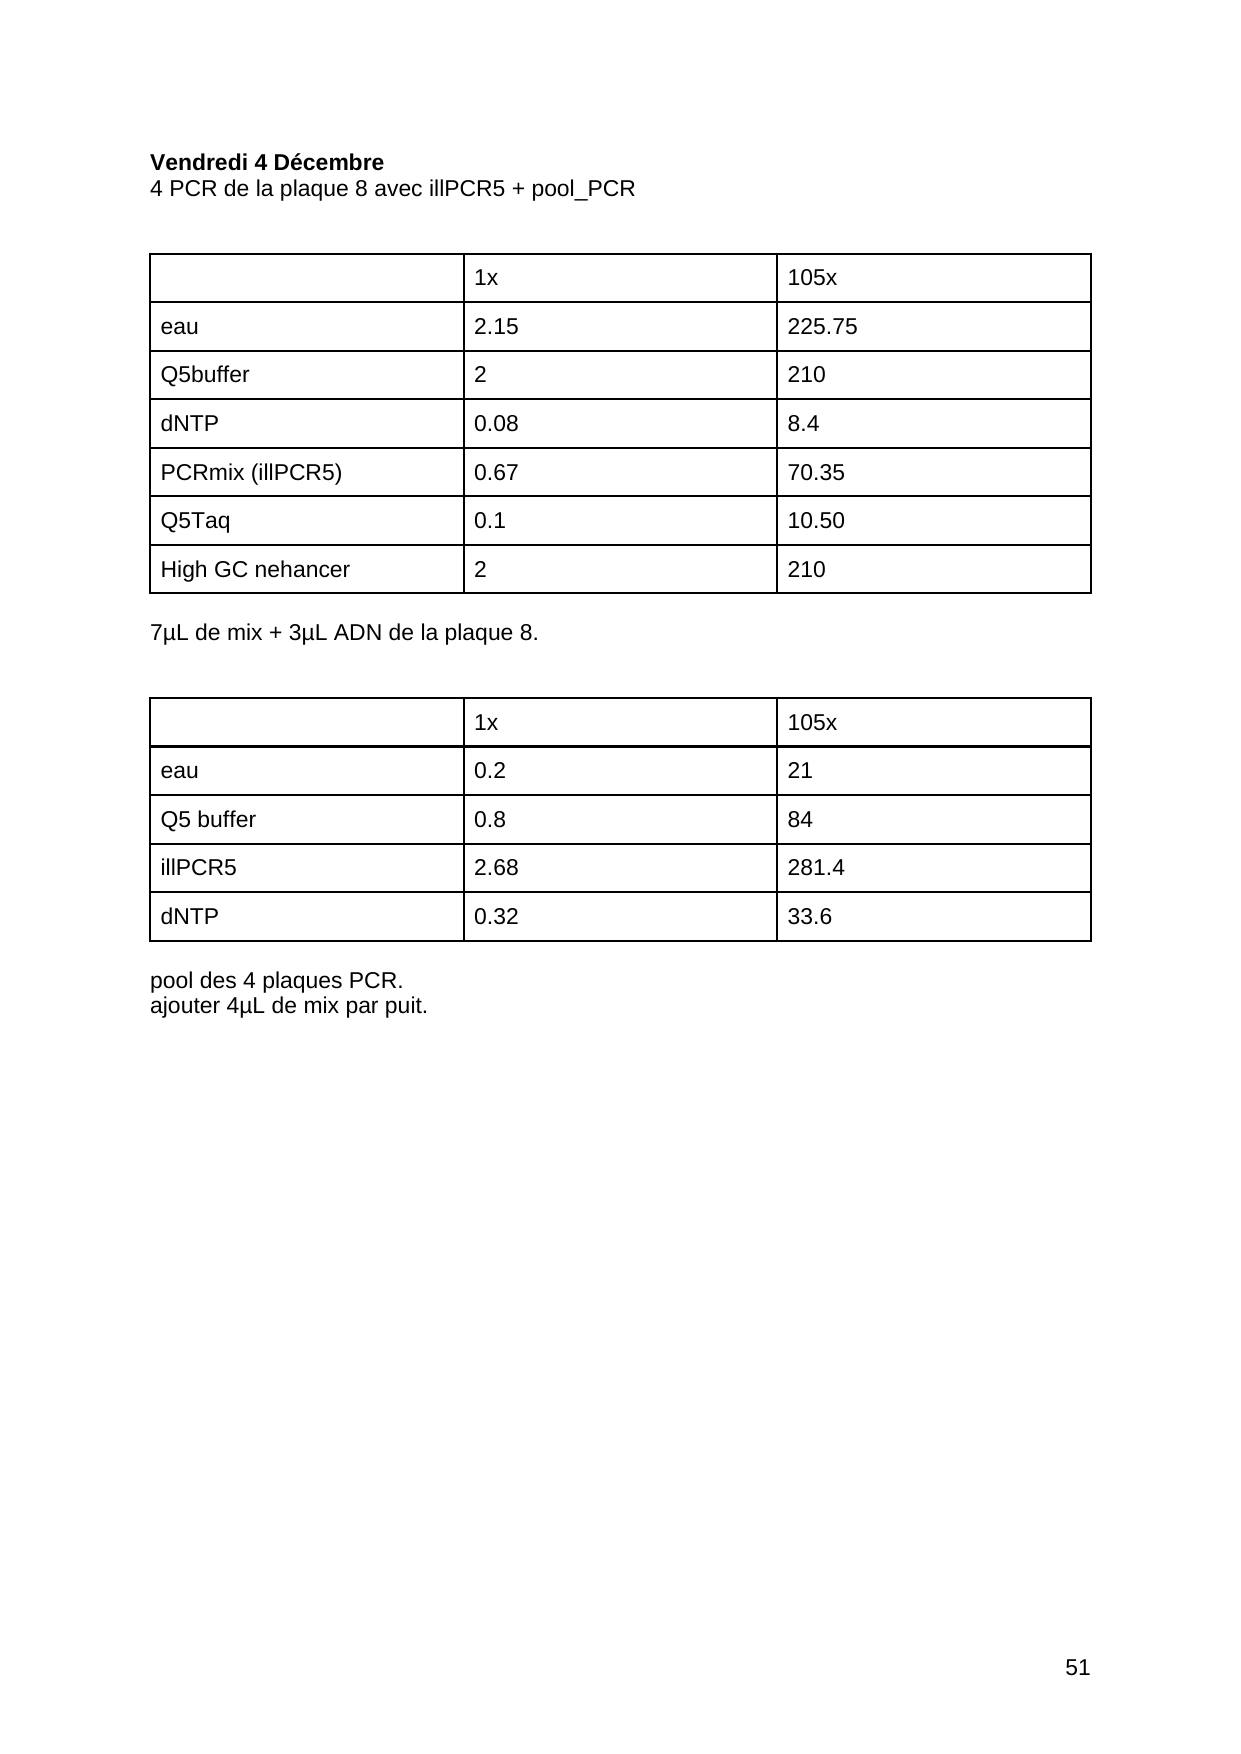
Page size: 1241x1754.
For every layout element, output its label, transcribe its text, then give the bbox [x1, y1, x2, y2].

table_cell 21 [778, 748, 1090, 794]
table_cell eau [151, 748, 463, 794]
table_cell 2.15 [465, 303, 776, 349]
table_header 105x [778, 699, 1090, 745]
table_cell 0.8 [465, 796, 776, 842]
table_cell Q5Taq [151, 497, 463, 544]
table_cell 2.68 [465, 845, 776, 891]
text ajouter 4µL de mix par puit. [150, 993, 1091, 1018]
table_cell Q5buffer [151, 352, 463, 398]
table_header [151, 699, 463, 745]
table_cell 0.67 [465, 449, 776, 495]
table_cell PCRmix (illPCR5) [151, 449, 463, 495]
table_cell 2 [465, 352, 776, 398]
table_cell dNTP [151, 400, 463, 447]
table_header 1x [465, 699, 776, 745]
table_cell 0.1 [465, 497, 776, 544]
table_cell 70.35 [778, 449, 1090, 495]
table_cell 0.2 [465, 748, 776, 794]
table_cell 2 [465, 546, 776, 592]
table_header 105x [778, 255, 1090, 301]
table_cell 33.6 [778, 893, 1090, 939]
table_cell Q5 buffer [151, 796, 463, 842]
table_cell eau [151, 303, 463, 349]
text 7µL de mix + 3µL ADN de la plaque 8. [150, 620, 1091, 646]
table_header [151, 255, 463, 301]
table_cell 225.75 [778, 303, 1090, 349]
table_cell 281.4 [778, 845, 1090, 891]
table_cell 0.08 [465, 400, 776, 447]
table_cell dNTP [151, 893, 463, 939]
table_cell High GC nehancer [151, 546, 463, 592]
table_cell 8.4 [778, 400, 1090, 447]
table_cell 210 [778, 546, 1090, 592]
table_header 1x [465, 255, 776, 301]
text pool des 4 plaques PCR. [150, 967, 1091, 993]
table_cell 210 [778, 352, 1090, 398]
text 4 PCR de la plaque 8 avec illPCR5 + pool_PCR [150, 176, 1091, 201]
table_cell 10.50 [778, 497, 1090, 544]
text Vendredi 4 Décembre [150, 150, 1091, 176]
table_cell 84 [778, 796, 1090, 842]
table_cell illPCR5 [151, 845, 463, 891]
table_cell 0.32 [465, 893, 776, 939]
